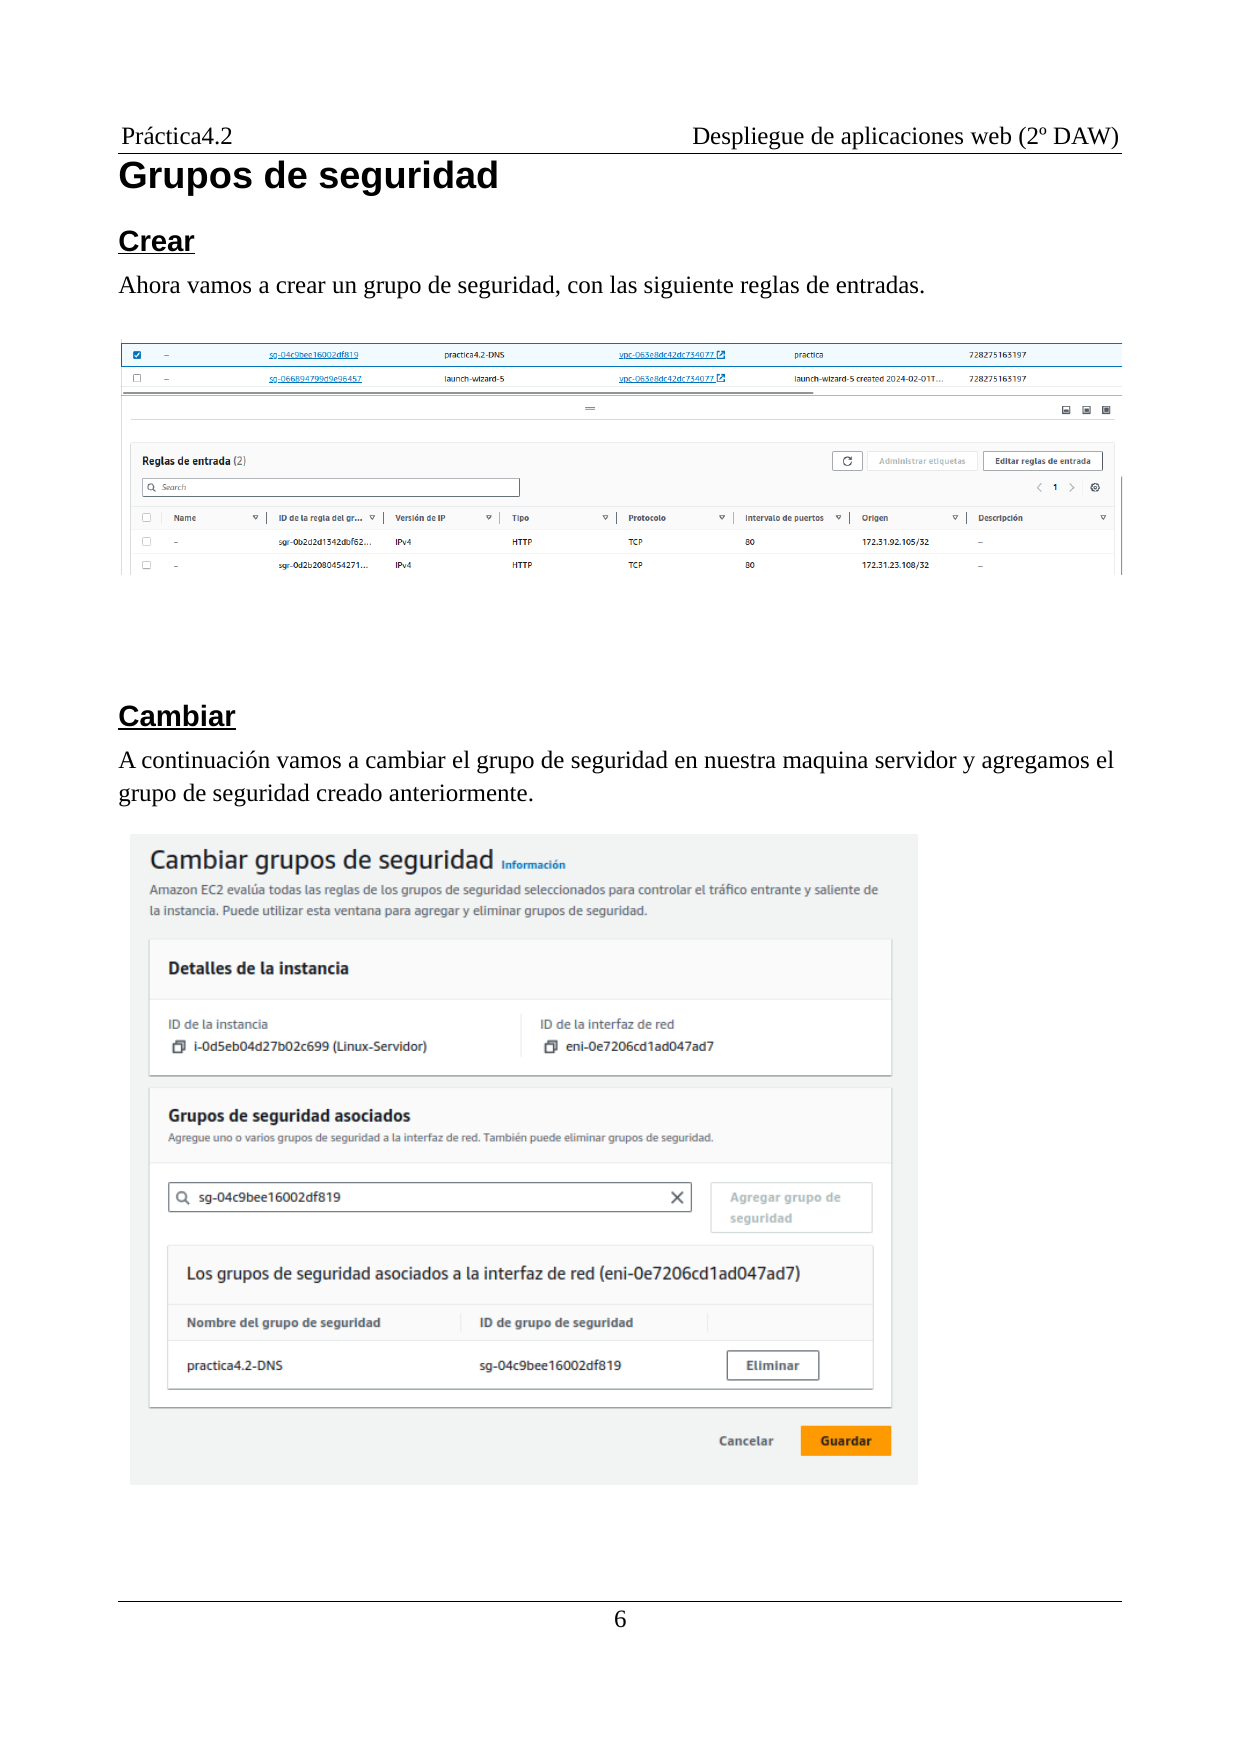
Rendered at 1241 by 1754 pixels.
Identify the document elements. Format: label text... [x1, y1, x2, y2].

subtitle Grupos de seguridad [118, 154, 1122, 196]
subtitle Cambiar [118, 699, 1122, 732]
text A continuación vamos a cambiar el grupo de seguridad en nuestra maquina servidor y agregamos el grupo de seguridad creado anteriormente. [118, 745, 1122, 807]
subtitle Crear [118, 223, 1122, 257]
text Ahora vamos a crear un grupo de seguridad, con las siguiente reglas de entradas. [118, 270, 1122, 298]
picture [130, 834, 918, 1485]
picture [118, 339, 1123, 575]
